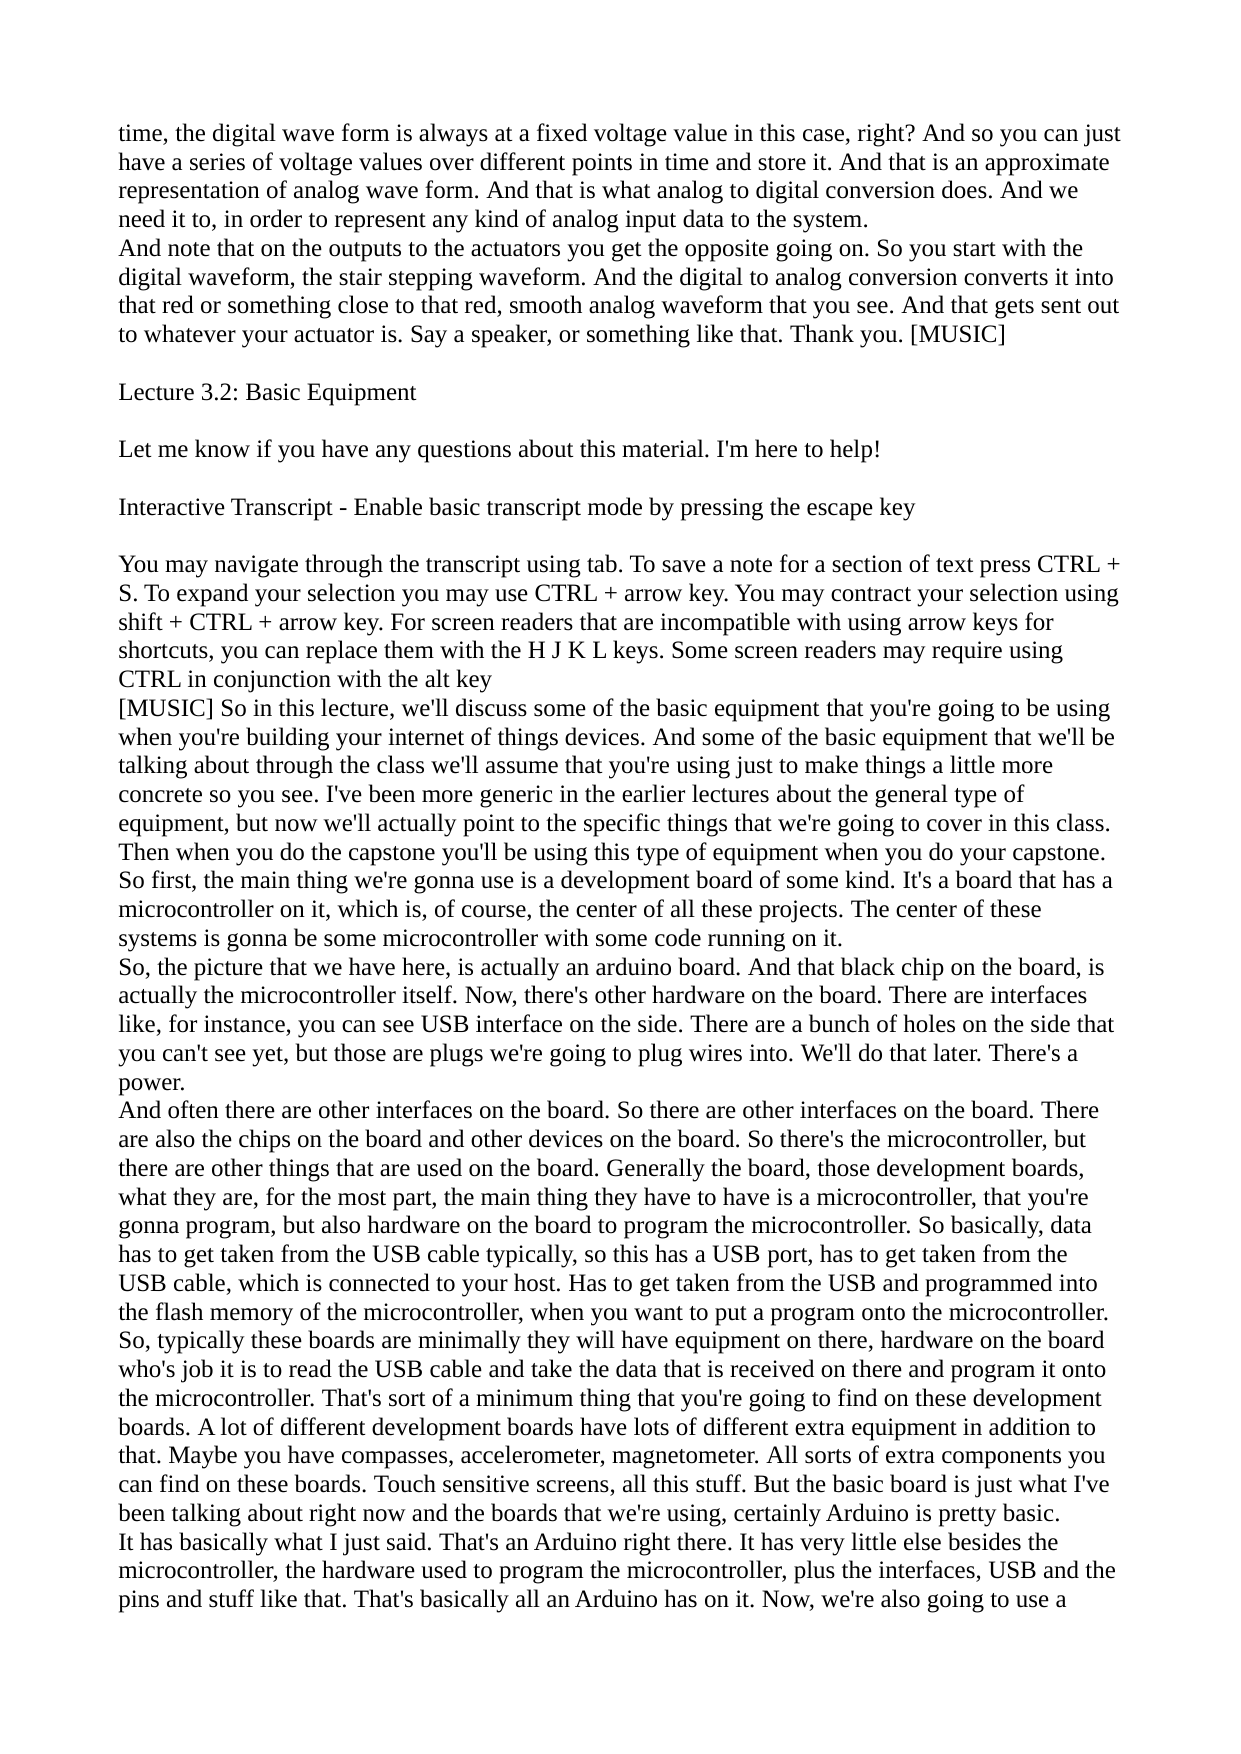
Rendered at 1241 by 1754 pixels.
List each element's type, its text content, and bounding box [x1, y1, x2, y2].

text Let me know if you have any questions about this material. I'm here to help! [118, 434, 1122, 463]
text time, ​the digital wave form is always at a fixed voltage value in this case, right? ​And so you can just have a series of voltage values over different ​points in time and store it. ​And that is an approximate representation of analog wave form. ​And that is what analog to digital conversion does. ​And we need it to, ​in order to represent any kind of analog input data to the system. [118, 118, 1122, 233]
text ​ [118, 463, 1122, 492]
text ​And note that on the outputs to the actuators you get the opposite going on. ​So you start with the digital waveform, the stair stepping waveform. ​And the digital to analog conversion converts it into that red or ​something close to that red, smooth analog waveform that you see. ​And that gets sent out to whatever your actuator is. ​Say a speaker, or something like that. ​Thank you. ​[MUSIC] [118, 233, 1122, 348]
text Interactive Transcript - Enable basic transcript mode by pressing the escape key [118, 492, 1122, 521]
text ​So, the picture that we have here, is actually an arduino board. ​And that black chip on the board, is actually the microcontroller itself. ​Now, there's other hardware on the board. ​There are interfaces like, for instance, you can see USB interface on the side. ​There are a bunch of holes on the side that you can't see yet, ​but those are plugs we're going to plug wires into. ​We'll do that later. ​There's a power. [118, 952, 1122, 1096]
text ​So, typically these boards are minimally they will have equipment on there, ​hardware on the board who's job it is to read the USB cable and ​take the data that is received on there and program it onto the microcontroller. ​That's sort of a minimum thing that you're going to find on these development boards. ​A lot of different development boards have lots of different extra ​equipment in addition to that. ​Maybe you have compasses, accelerometer, magnetometer. ​All sorts of extra components you can find on these boards. ​Touch sensitive screens, all this stuff. ​But the basic board is just what I've been talking about right now and ​the boards that we're using, certainly Arduino is pretty basic. [118, 1326, 1122, 1527]
text You may navigate through the transcript using tab. To save a note for a section of text press CTRL + S. To expand your selection you may use CTRL + arrow key. You may contract your selection using shift + CTRL + arrow key. For screen readers that are incompatible with using arrow keys for shortcuts, you can replace them with the H J K L keys. Some screen readers may require using CTRL in conjunction with the alt key [118, 549, 1122, 693]
text ​It has basically what I just said. ​That's an Arduino right there. ​It has very little else besides the microcontroller, ​the hardware used to program the microcontroller, plus the interfaces, ​USB and the pins and stuff like that. ​That's basically all an Arduino has on it. ​Now, we're also going to use a [118, 1527, 1122, 1613]
text ​And often there are other interfaces on the board. ​So there are other interfaces on the board. ​There are also the chips on the board and other devices on the board. ​So there's the microcontroller, but ​there are other things that are used on the board. ​Generally the board, those development boards, what they are, ​for the most part, the main thing they have to have is a microcontroller, that ​you're gonna program, but also hardware on the board to program the microcontroller. ​So basically, data has to get taken from the USB cable typically, so this has a USB ​port, has to get taken from the USB cable, which is connected to your host. ​Has to get taken from the USB and programmed into the flash memory of ​the microcontroller, when you want to put a program onto the microcontroller. [118, 1096, 1122, 1326]
text ​[MUSIC] ​So in this lecture, we'll discuss some of the basic equipment ​that you're going to be using when you're building your internet of things devices. ​And some of the basic equipment that we'll be talking about through the class we'll ​assume that you're using just to make things a little more concrete so you see. ​I've been more generic in the earlier lectures ​about the general type of equipment, but now we'll actually ​point to the specific things that we're going to cover in this class. ​Then when you do the capstone you'll be using this type of equipment when you do ​your capstone. ​So first, the main thing we're gonna use is a development board of some kind. ​It's a board that has a microcontroller on it, ​which is, of course, the center of all these projects. ​The center of these systems is gonna be some microcontroller with some ​code running on it. [118, 693, 1122, 952]
text Lecture 3.2: Basic Equipment [118, 377, 1122, 406]
